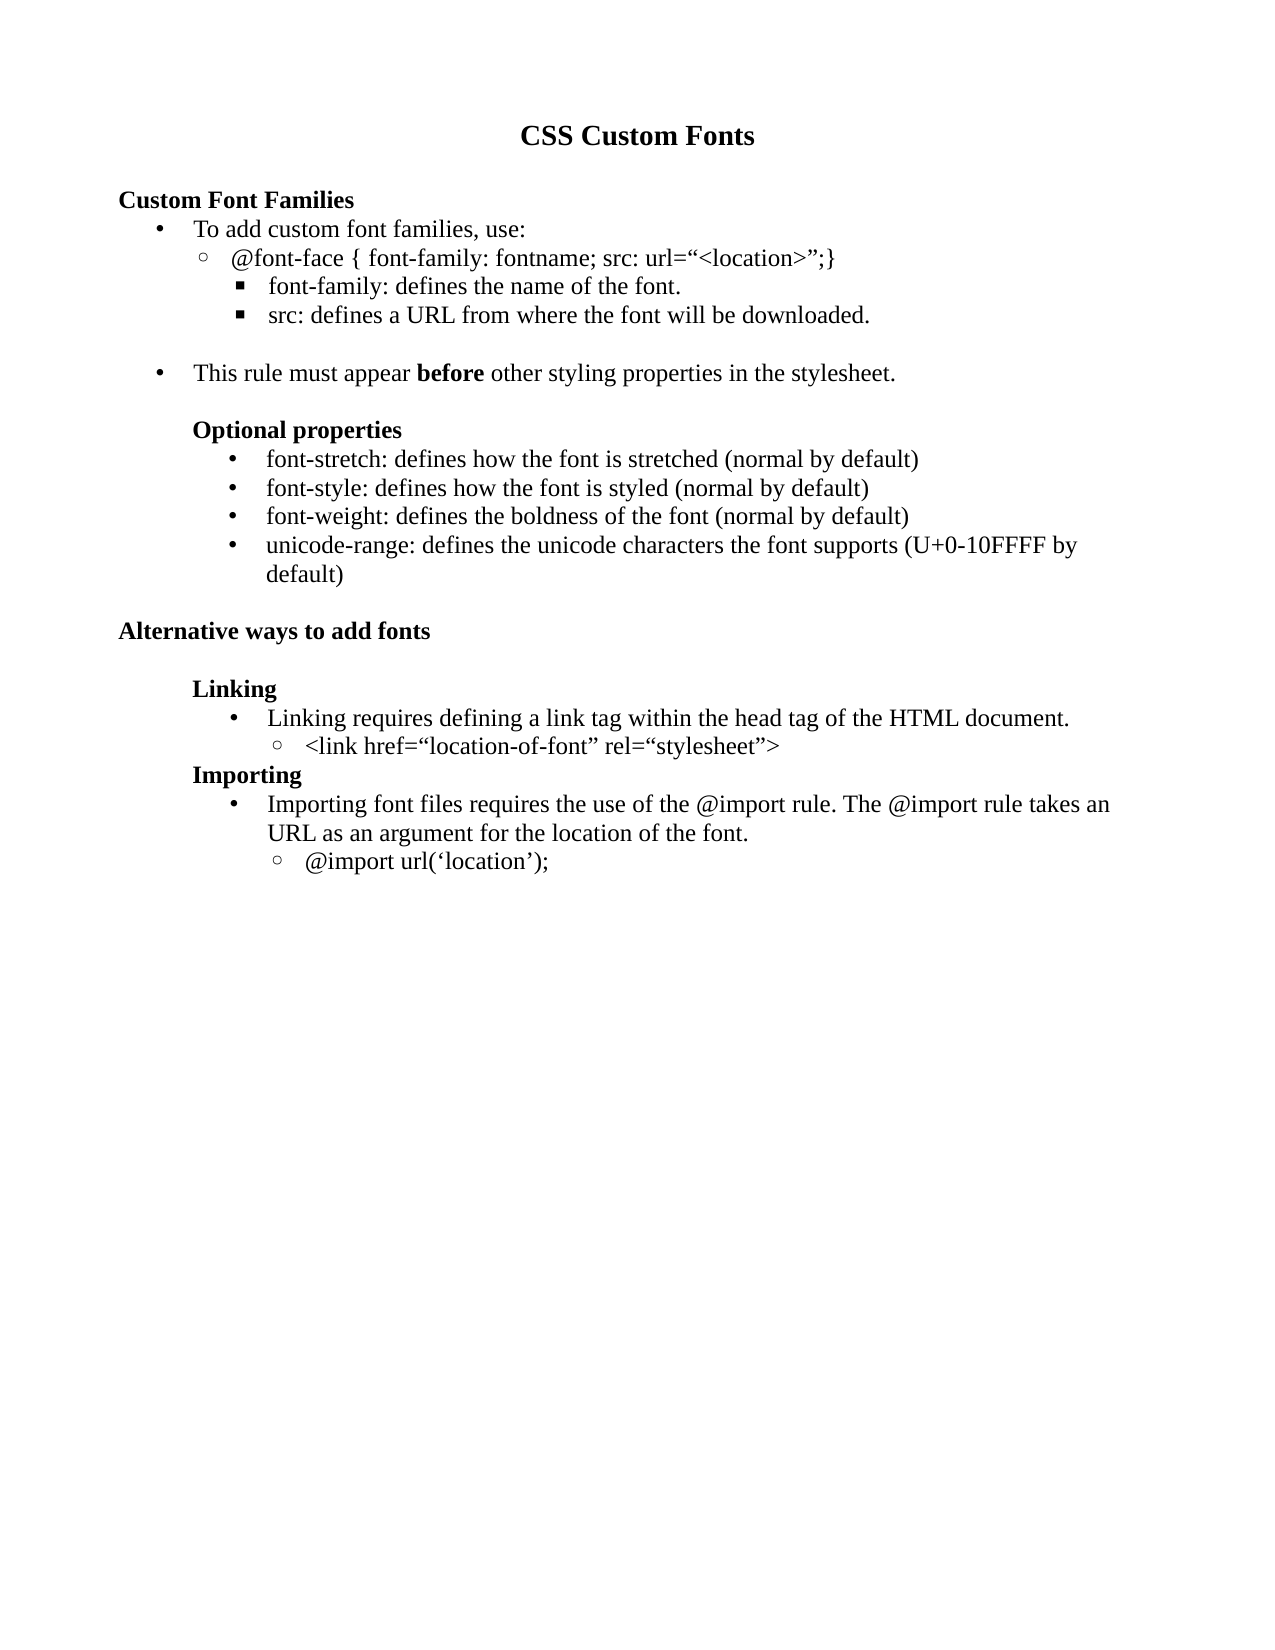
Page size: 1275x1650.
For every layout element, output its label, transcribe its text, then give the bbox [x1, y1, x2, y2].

text CSS Custom Fonts [118, 118, 1157, 152]
list This rule must appear before other styling properties in the stylesheet. [156, 358, 1157, 386]
list unicode-range: defines the unicode characters the font supports (U+0-10FFFF by default) [228, 530, 1157, 588]
text Alternative ways to add fonts [118, 616, 1157, 645]
list @font-face { font-family: fontname; src: url=“<location>”;} [193, 243, 1157, 271]
list font-style: defines how the font is styled (normal by default) [228, 473, 1157, 501]
list src: defines a URL from where the font will be downloaded. [231, 300, 1157, 329]
text Optional properties [118, 415, 1157, 444]
list font-weight: defines the boldness of the font (normal by default) [228, 501, 1157, 530]
text Importing [118, 760, 1157, 789]
list font-stretch: defines how the font is stretched (normal by default) [228, 444, 1157, 473]
list Linking requires defining a link tag within the head tag of the HTML document. [229, 703, 1157, 731]
text Custom Font Families [118, 185, 1157, 214]
list <link href=“location-of-font” rel=“stylesheet”> [267, 731, 1157, 760]
list @import url(‘location’); [267, 846, 1157, 875]
list Importing font files requires the use of the @import rule. The @import rule takes an URL as an argument for the location of the font. [229, 789, 1157, 846]
list font-family: defines the name of the font. [231, 271, 1157, 300]
list To add custom font families, use: [156, 214, 1157, 243]
text Linking [118, 674, 1157, 703]
